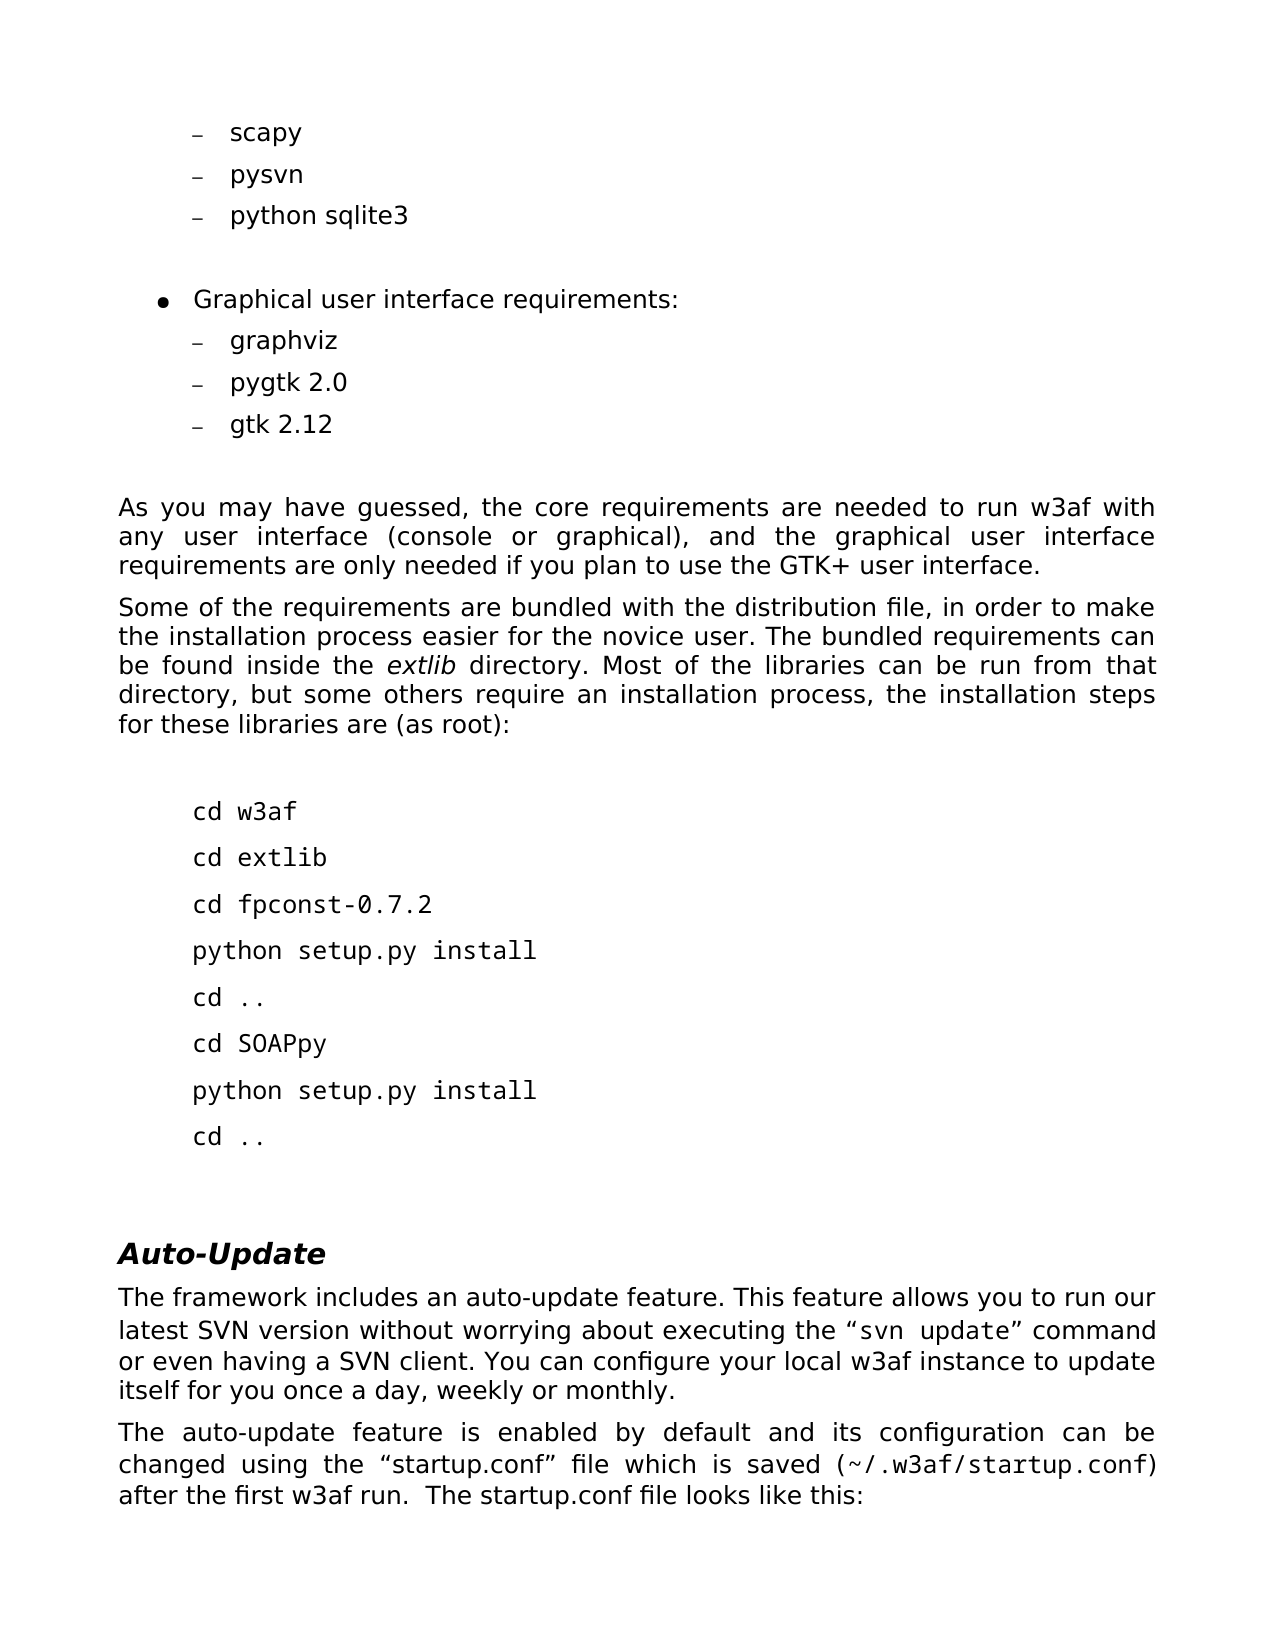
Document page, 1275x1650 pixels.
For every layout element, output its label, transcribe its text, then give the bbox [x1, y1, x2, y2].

text cd .. [192, 979, 1157, 1013]
text As you may have guessed, the core requirements are needed to run w3af with any user interface (console or graphical), and the graphical user interface requirements are only needed if you plan to use the GTK+ user interface. [118, 493, 1157, 581]
text cd w3af [192, 793, 1157, 827]
text cd extlib [192, 840, 1157, 874]
list gtk 2.12 [192, 410, 1157, 439]
text python setup.py install [192, 1072, 1157, 1107]
text python setup.py install [192, 933, 1157, 967]
list Graphical user interface requirements: [156, 285, 1157, 314]
text cd fpconst-0.7.2 [192, 886, 1157, 920]
text The auto-update feature is enabled by default and its configuration can be changed using the “startup.conf” file which is saved (~/.w3af/startup.conf) after the first w3af run. The startup.conf file looks like this: [118, 1418, 1157, 1510]
list pysvn [192, 160, 1157, 189]
list pygtk 2.0 [192, 368, 1157, 397]
list scapy [192, 118, 1157, 147]
text cd .. [192, 1119, 1157, 1153]
list python sqlite3 [192, 201, 1157, 231]
text The framework includes an auto-update feature. This feature allows you to run our latest SVN version without worrying about executing the “svn update” command or even having a SVN client. You can configure your local w3af instance to update itself for you once a day, weekly or monthly. [118, 1284, 1157, 1405]
text Some of the requirements are bundled with the distribution file, in order to make the installation process easier for the novice user. The bundled requirements can be found inside the extlib directory. Most of the libraries can be run from that directory, but some others require an installation process, the installation steps for these libraries are (as root): [118, 593, 1157, 739]
